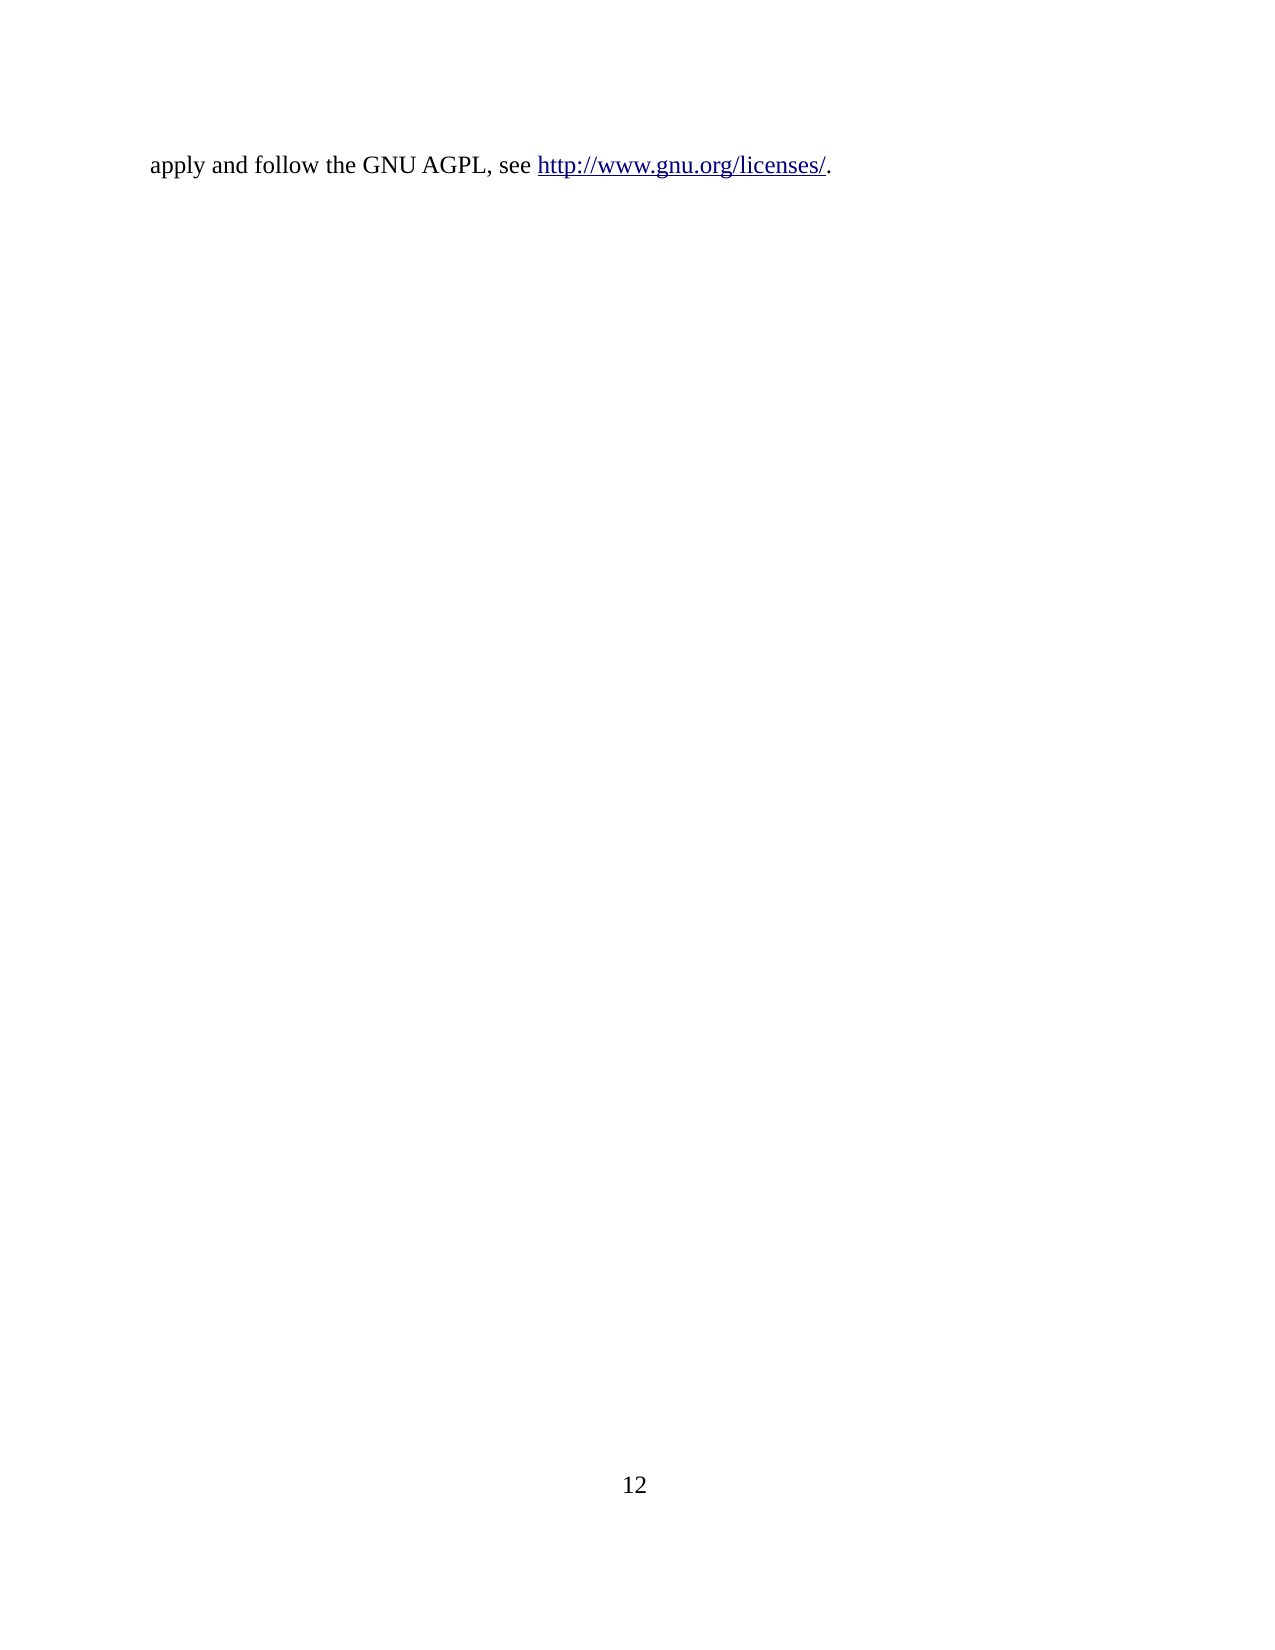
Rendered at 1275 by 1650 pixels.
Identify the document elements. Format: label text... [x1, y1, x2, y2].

text apply and follow the GNU AGPL, see http://www.gnu.org/licenses/. [150, 150, 1125, 179]
